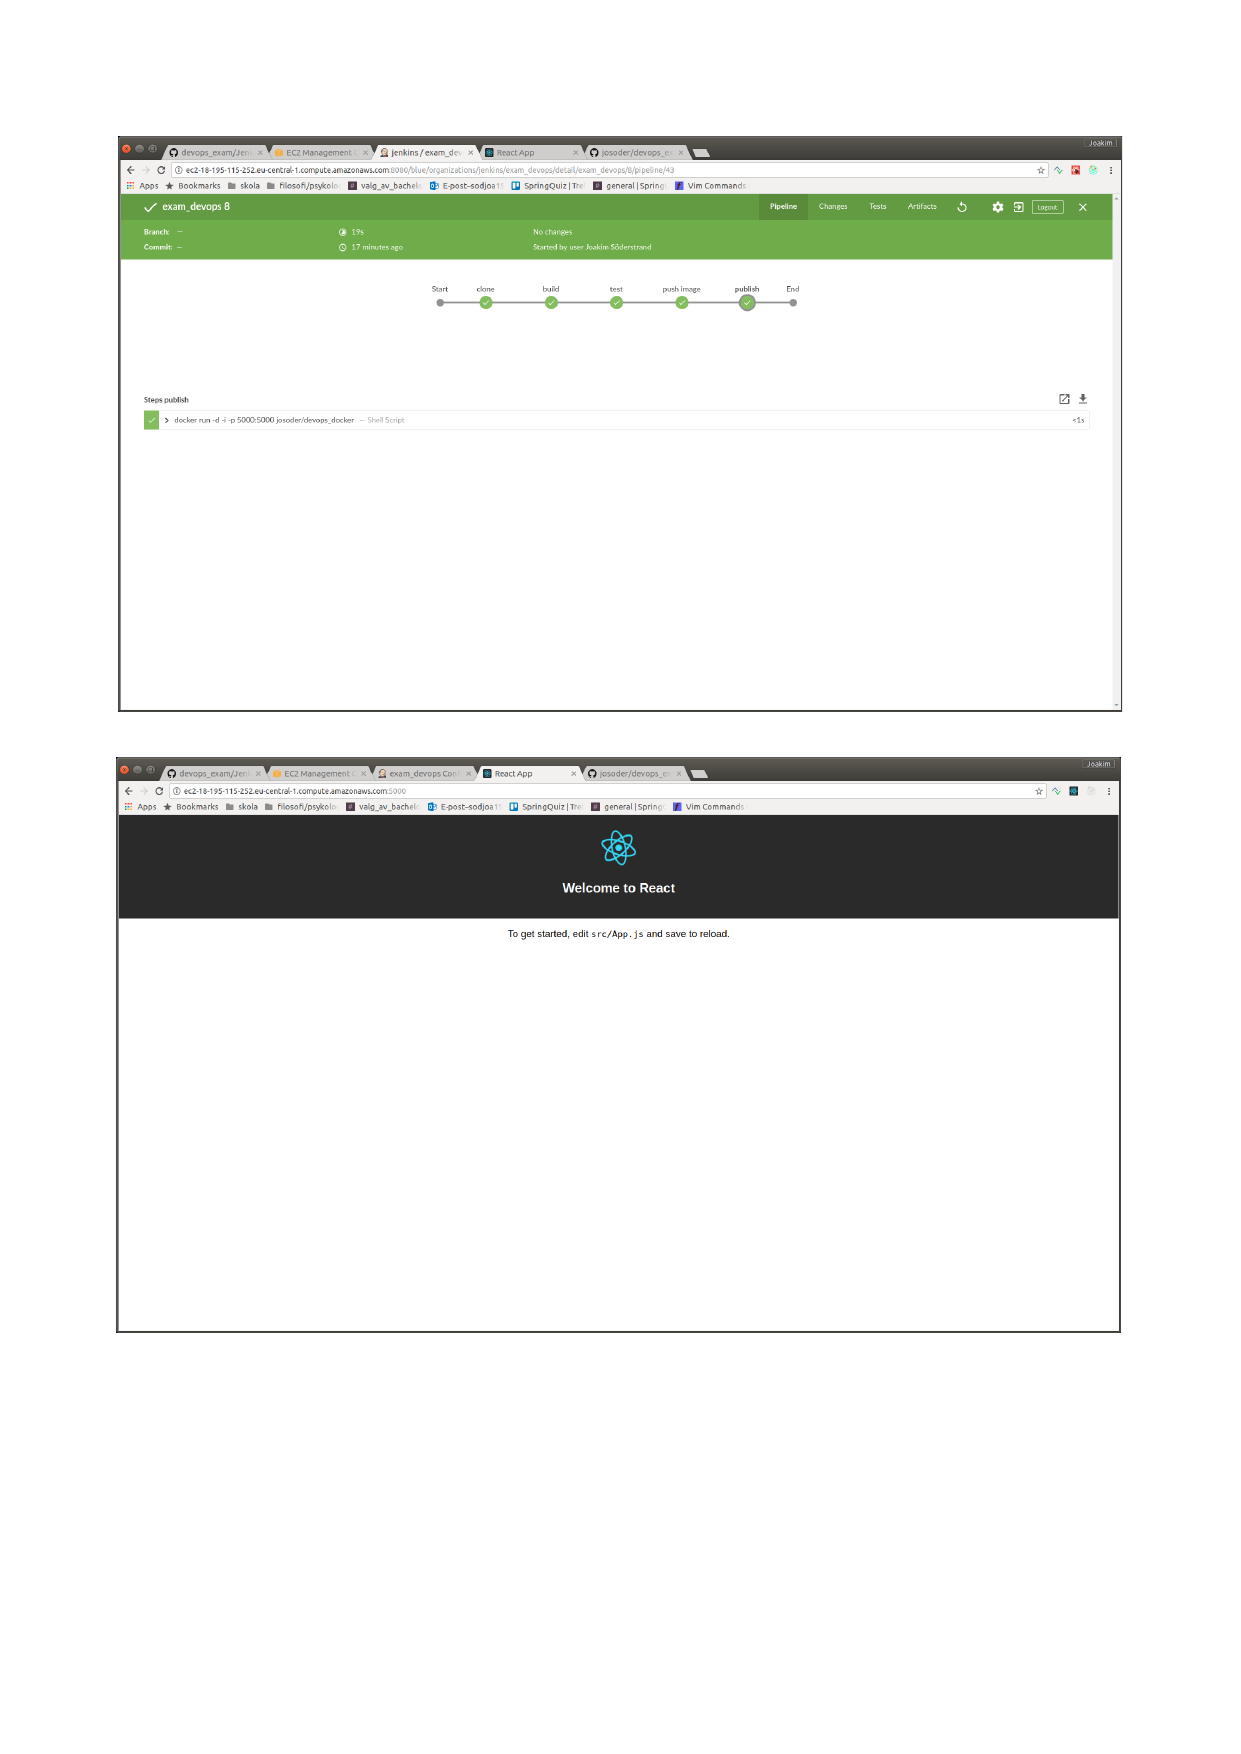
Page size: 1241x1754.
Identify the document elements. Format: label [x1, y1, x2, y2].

picture [118, 136, 1123, 712]
picture [116, 757, 1121, 1333]
